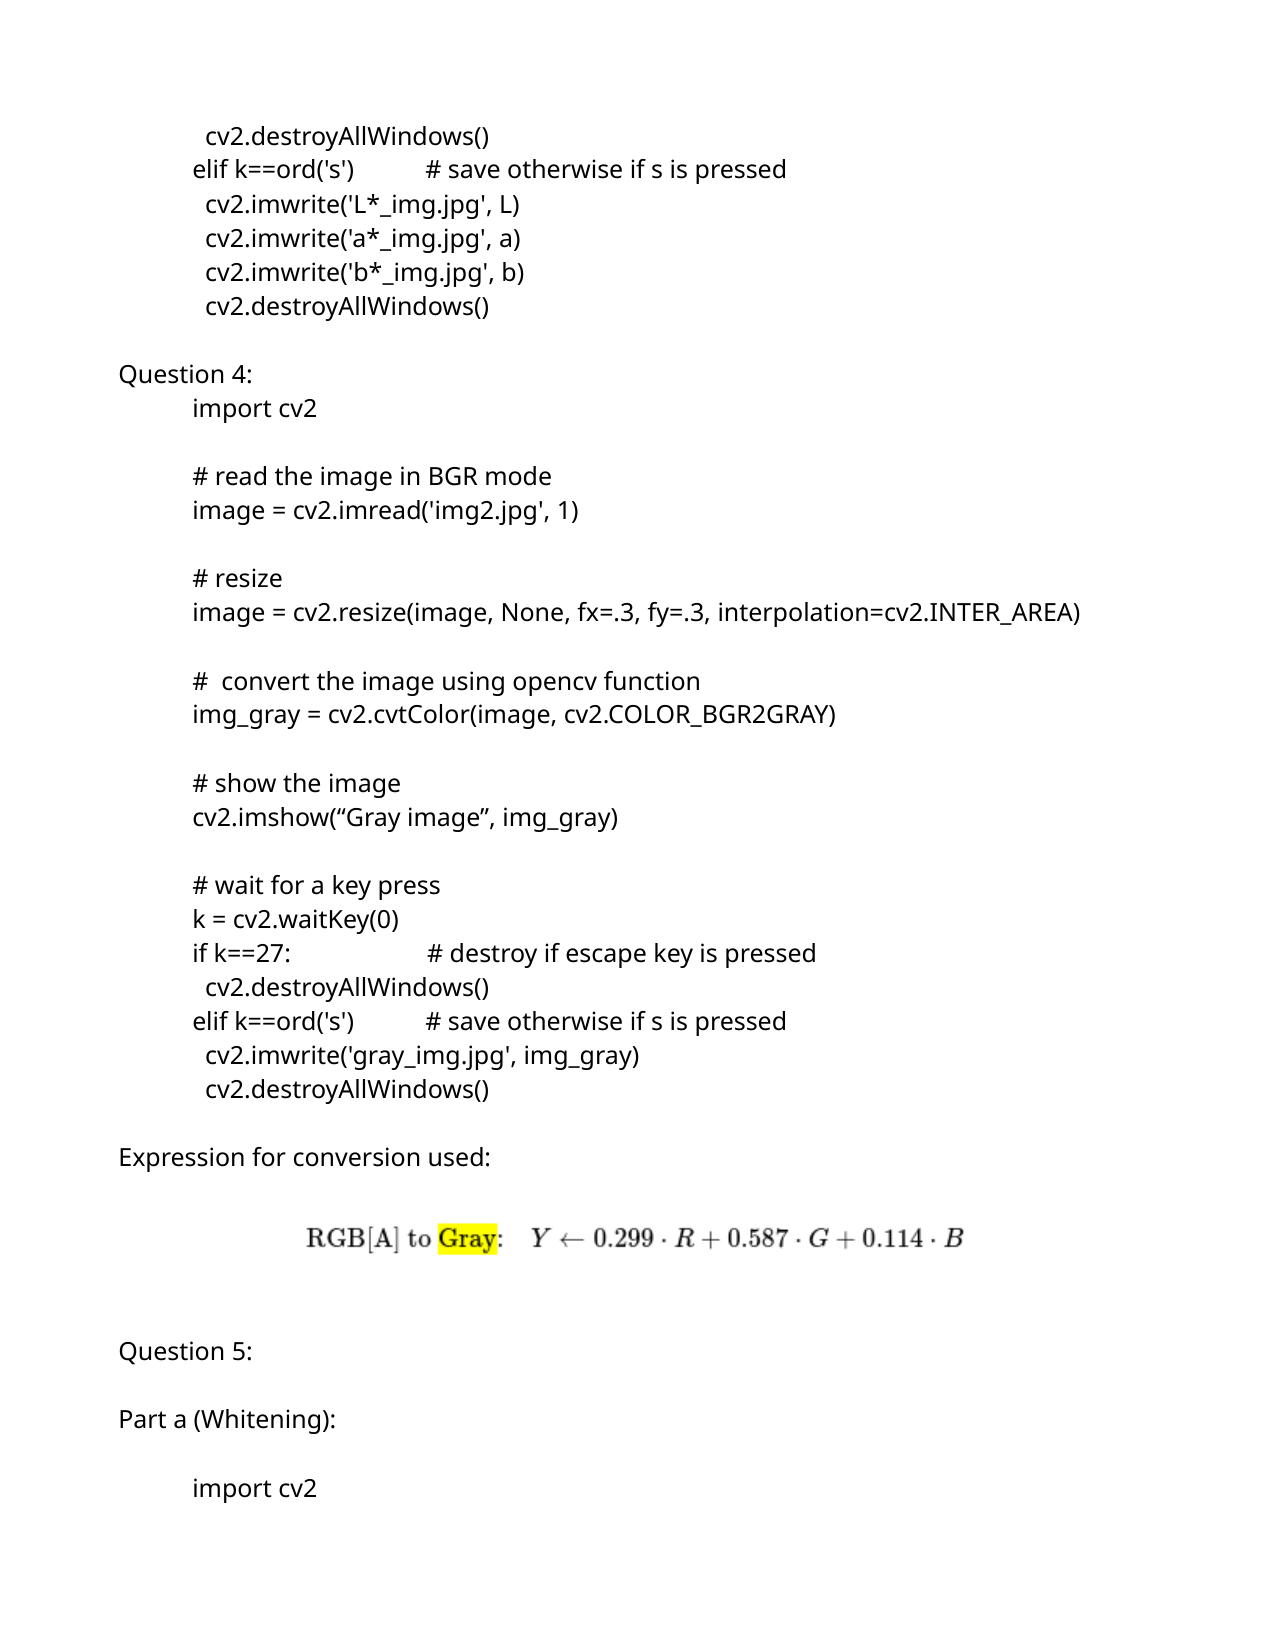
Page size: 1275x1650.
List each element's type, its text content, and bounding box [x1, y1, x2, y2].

text cv2.destroyAllWindows() [118, 288, 1157, 322]
text # show the image [192, 765, 1157, 799]
text # resize [192, 561, 1157, 595]
text elif k==ord('s') # save otherwise if s is pressed [192, 1004, 1157, 1038]
text cv2.imwrite('gray_img.jpg', img_gray) [192, 1038, 1157, 1072]
text Expression for conversion used: [118, 1140, 1157, 1174]
text import cv2 [118, 391, 1157, 425]
picture [296, 1208, 979, 1266]
text # wait for a key press [192, 867, 1157, 902]
text cv2.destroyAllWindows() [192, 970, 1157, 1004]
text cv2.imwrite('L*_img.jpg', L) [192, 186, 1157, 220]
text cv2.imwrite('a*_img.jpg', a) [192, 220, 1157, 254]
text Question 4: [118, 357, 1157, 391]
text image = cv2.imread('img2.jpg', 1) [192, 493, 1157, 527]
text cv2.imshow(“Gray image”, img_gray) [192, 799, 1157, 833]
text Question 5: [118, 1334, 1157, 1368]
text cv2.imwrite('b*_img.jpg', b) [192, 254, 1157, 288]
text elif k==ord('s') # save otherwise if s is pressed [192, 152, 1157, 186]
text # convert the image using opencv function [192, 663, 1157, 697]
text import cv2 [118, 1470, 1157, 1504]
text if k==27: # destroy if escape key is pressed [192, 936, 1157, 970]
text Part a (Whitening): [118, 1402, 1157, 1436]
text # read the image in BGR mode [118, 459, 1157, 493]
text img_gray = cv2.cvtColor(image, cv2.COLOR_BGR2GRAY) [192, 697, 1157, 731]
text cv2.destroyAllWindows() [192, 118, 1157, 152]
text k = cv2.waitKey(0) [192, 902, 1157, 936]
text cv2.destroyAllWindows() [118, 1072, 1157, 1106]
text image = cv2.resize(image, None, fx=.3, fy=.3, interpolation=cv2.INTER_AREA) [192, 595, 1157, 629]
